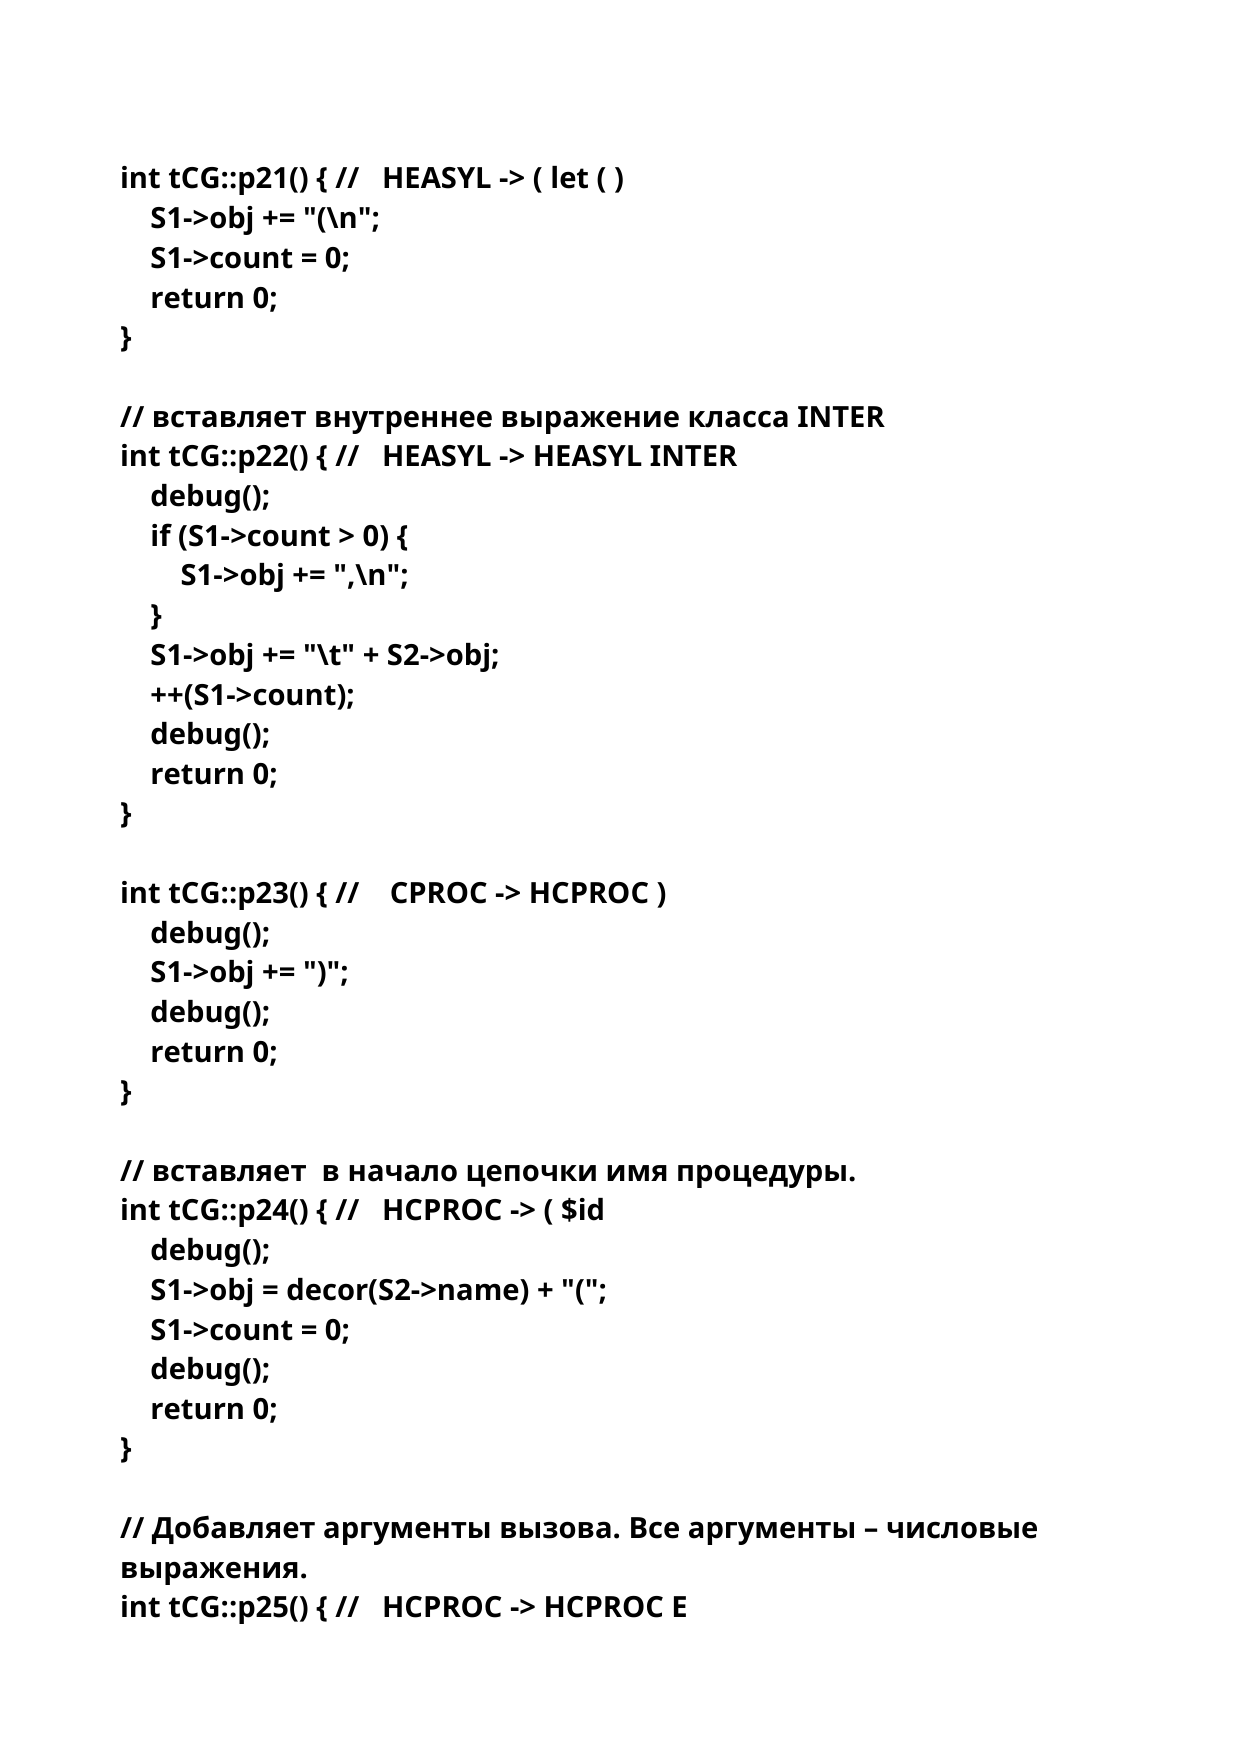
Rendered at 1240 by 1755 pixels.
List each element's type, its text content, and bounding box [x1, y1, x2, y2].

text ++(S1->count); [120, 674, 1120, 713]
text debug(); [120, 475, 1120, 515]
text debug(); [120, 912, 1120, 952]
text int tCG::p22() { // HEASYL -> HEASYL INTER [120, 436, 1120, 475]
text if (S1->count > 0) { [120, 515, 1120, 555]
text } [120, 594, 1120, 634]
text } [120, 317, 1120, 356]
text } [120, 1428, 1120, 1467]
text S1->obj += "\t" + S2->obj; [120, 634, 1120, 674]
text S1->obj += ")"; [120, 952, 1120, 991]
text int tCG::p25() { // HCPROC -> HCPROC E [120, 1587, 1120, 1626]
text // вставляет в начало цепочки имя процедуры. [120, 1150, 1120, 1190]
text int tCG::p23() { // CPROC -> HCPROC ) [120, 872, 1120, 912]
text S1->count = 0; [120, 1309, 1120, 1348]
text // Добавляет аргументы вызова. Все аргументы – числовые выражения. [120, 1507, 1120, 1587]
text S1->obj += "(\n"; [120, 197, 1120, 237]
text S1->obj = decor(S2->name) + "("; [120, 1269, 1120, 1309]
text debug(); [120, 1348, 1120, 1388]
text debug(); [120, 1229, 1120, 1269]
text return 0; [120, 277, 1120, 317]
text return 0; [120, 1388, 1120, 1428]
text // вставляет внутреннее выражение класса INTER [120, 396, 1120, 436]
text debug(); [120, 713, 1120, 753]
text return 0; [120, 753, 1120, 793]
text int tCG::p21() { // HEASYL -> ( let ( ) [120, 158, 1120, 197]
text } [120, 1071, 1120, 1110]
text S1->obj += ",\n"; [120, 555, 1120, 594]
text } [120, 793, 1120, 832]
text int tCG::p24() { // HCPROC -> ( $id [120, 1190, 1120, 1229]
text return 0; [120, 1031, 1120, 1071]
text S1->count = 0; [120, 237, 1120, 277]
text debug(); [120, 991, 1120, 1031]
